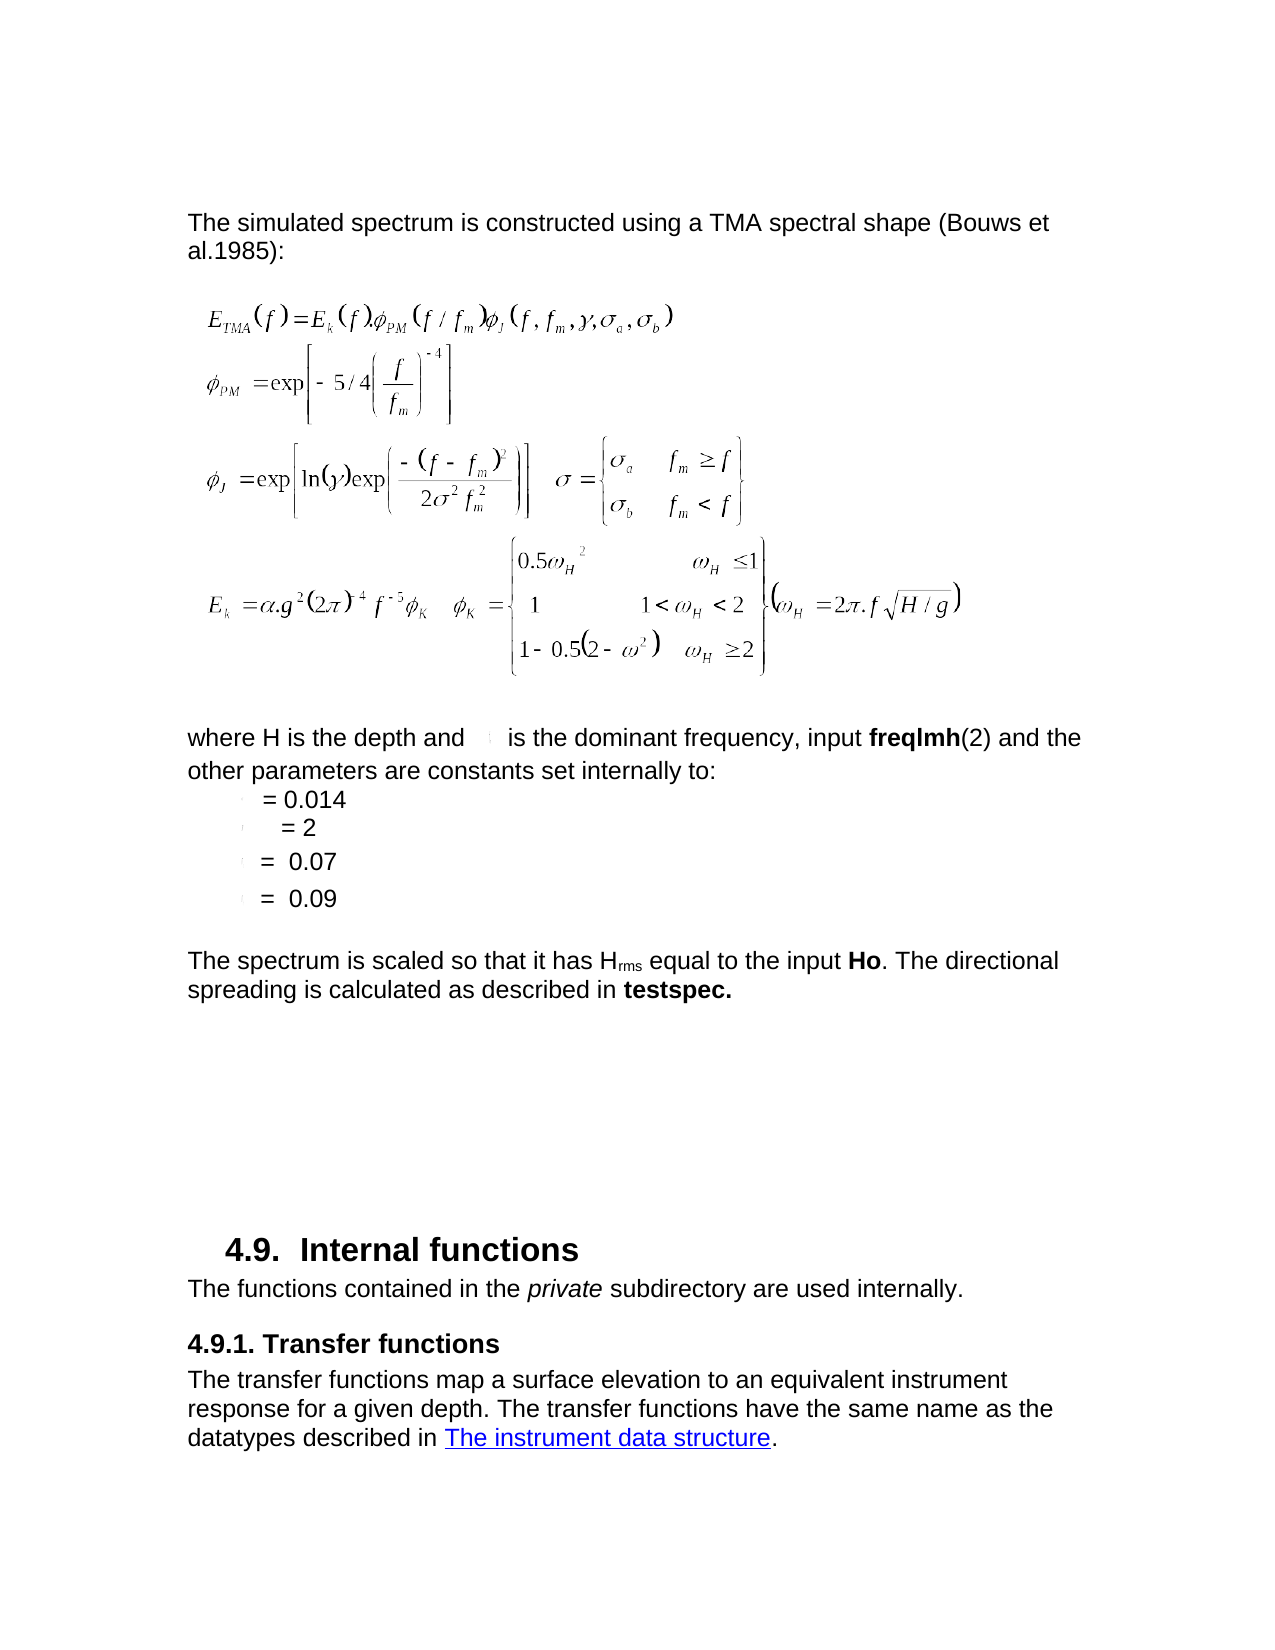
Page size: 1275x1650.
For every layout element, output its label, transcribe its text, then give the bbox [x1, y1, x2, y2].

text The spectrum is scaled so that it has Hrms equal to the input Ho. The directional spreading is calculated as described in testspec. [187, 946, 1088, 1003]
text The transfer functions map a surface elevation to an equivalent instrument response for a given depth. The transfer functions have the same name as the datatypes described in The instrument data structure. [187, 1366, 1088, 1452]
subtitle Internal functions [225, 1229, 1088, 1268]
text The simulated spectrum is constructed using a TMA spectral shape (Bouws et al.1985): [187, 207, 1088, 265]
text = 2 [225, 813, 1088, 842]
text = 0.014 [225, 784, 1088, 813]
text = 0.07 [225, 842, 1088, 879]
subtitle Transfer functions [187, 1328, 1088, 1359]
text where H is the depth and is the dominant frequency, input freqlmh(2) and the other parameters are constants set internally to: [187, 718, 1088, 784]
text The functions contained in the private subdirectory are used internally. [187, 1274, 1088, 1303]
text = 0.09 [225, 879, 1088, 917]
